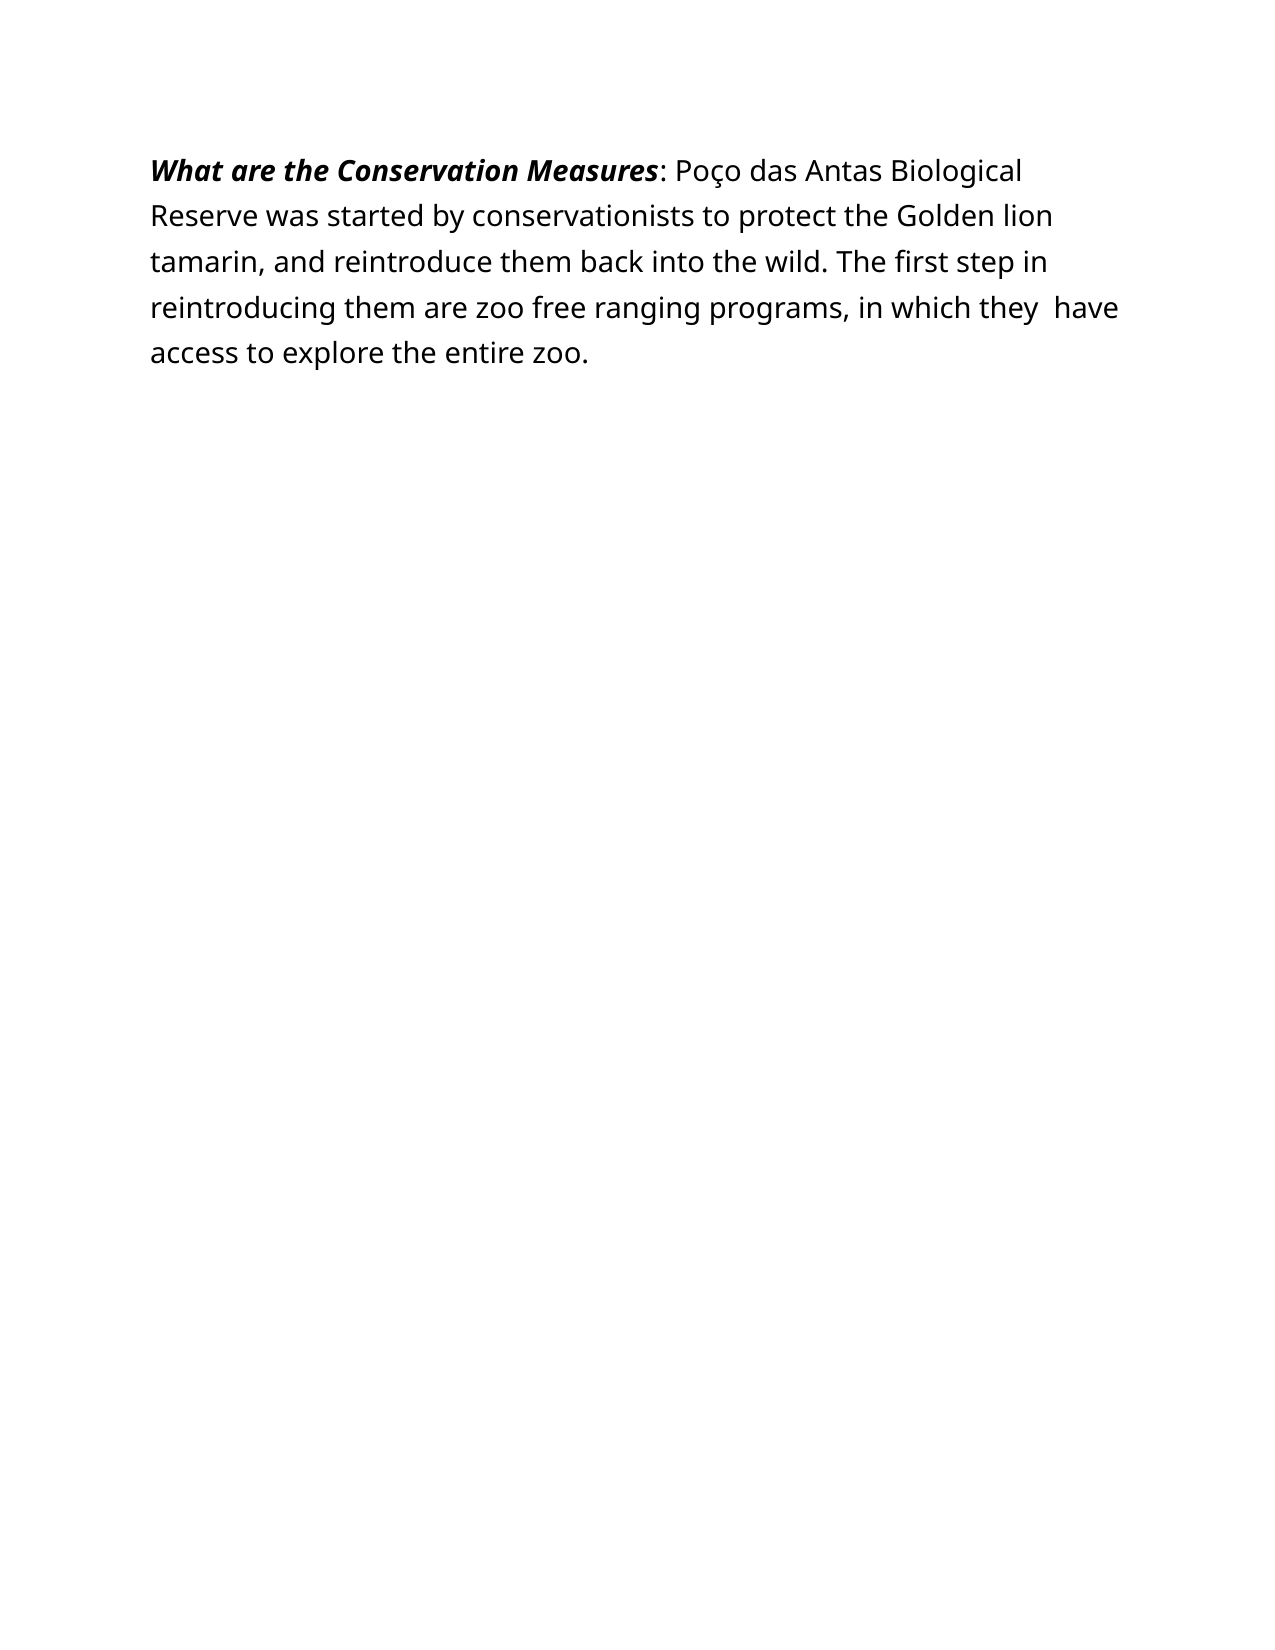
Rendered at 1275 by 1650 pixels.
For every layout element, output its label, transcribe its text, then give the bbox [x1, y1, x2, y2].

text What are the Conservation Measures: Poço das Antas Biological Reserve was started by conservationists to protect the Golden lion tamarin, and reintroduce them back into the wild. The first step in reintroducing them are zoo free ranging programs, in which they have access to explore the entire zoo. [150, 150, 1125, 372]
